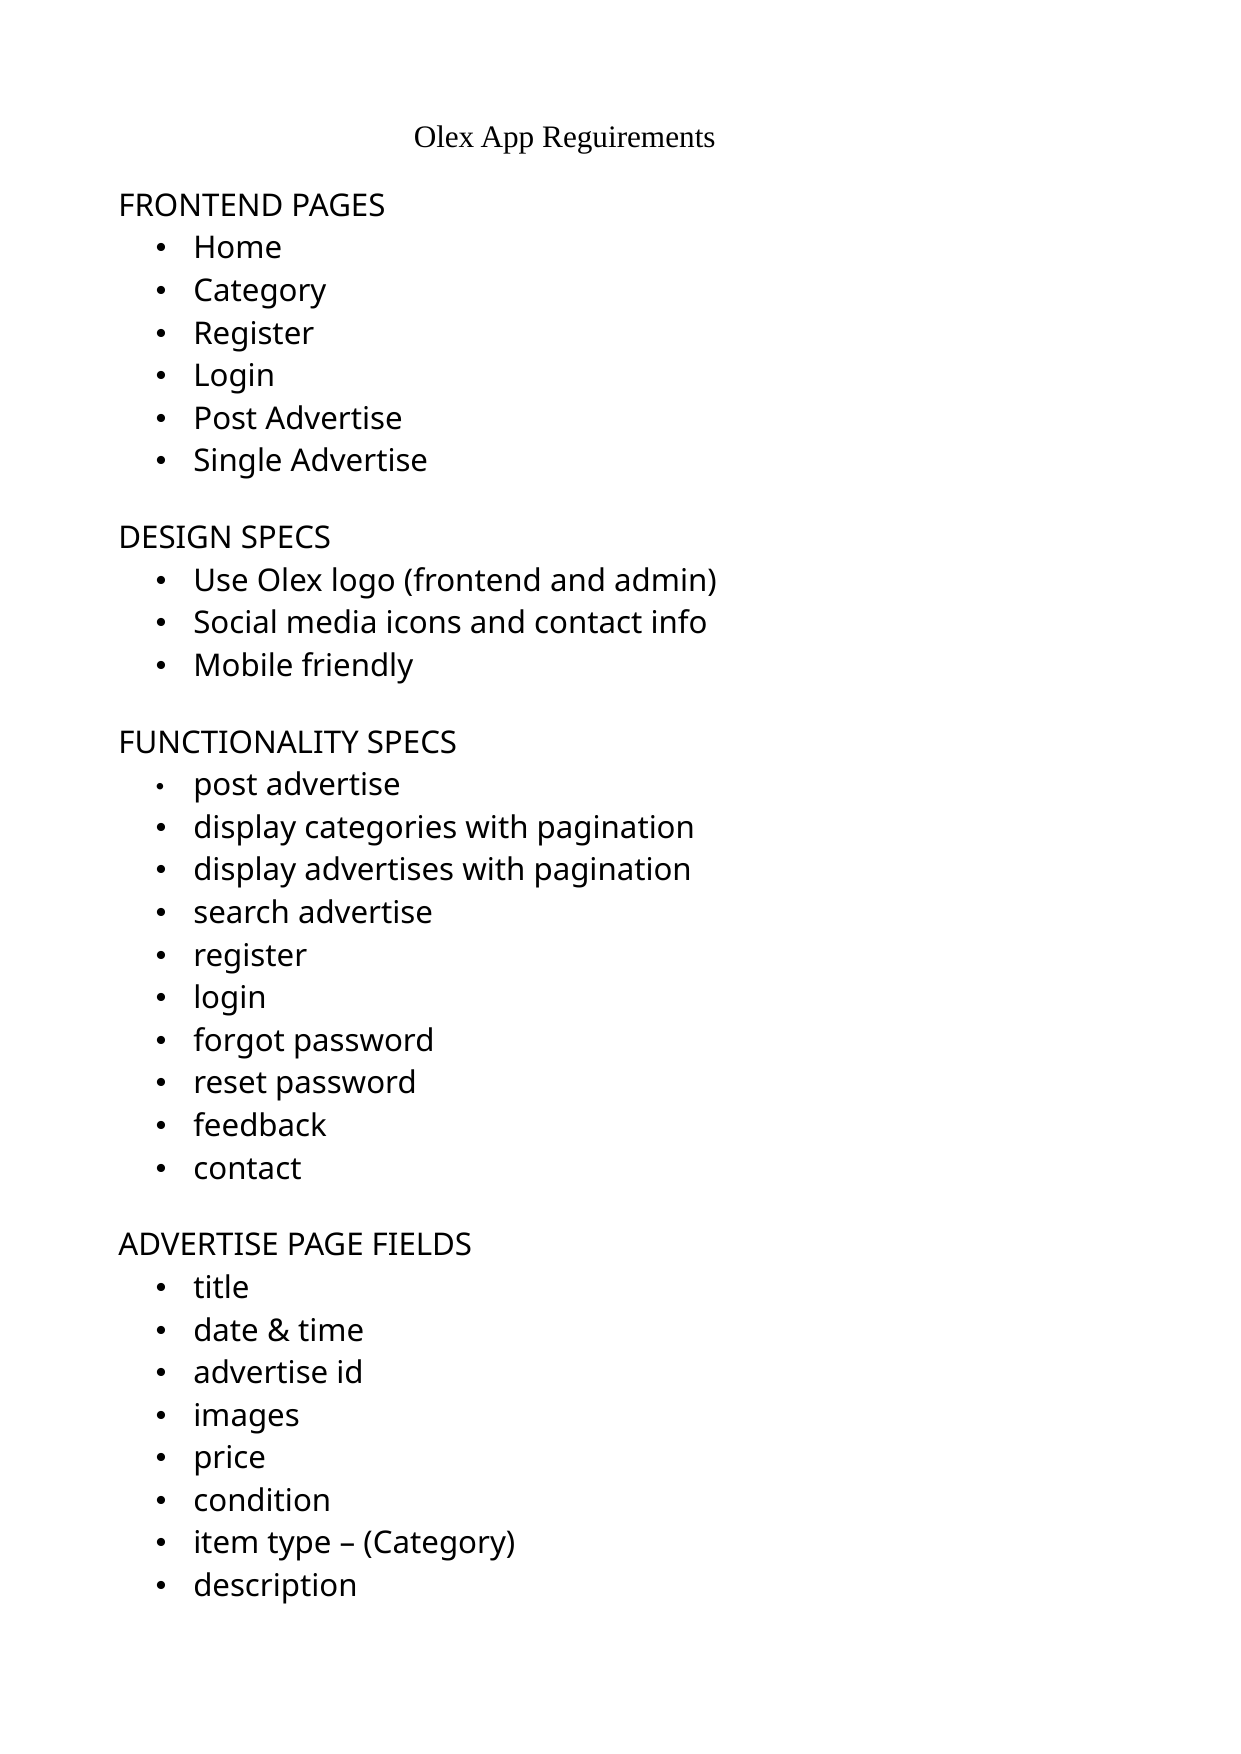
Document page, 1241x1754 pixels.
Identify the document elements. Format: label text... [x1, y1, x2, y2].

text ADVERTISE PAGE FIELDS [118, 1222, 1122, 1265]
list Post Advertise [156, 396, 1122, 438]
list Category [156, 268, 1122, 311]
list title [156, 1265, 1122, 1307]
list Social media icons and contact info [156, 600, 1122, 643]
list Login [156, 353, 1122, 396]
list register [156, 933, 1122, 975]
list description [156, 1563, 1122, 1606]
list Use Olex logo (frontend and admin) [156, 558, 1122, 600]
list post advertise [156, 762, 1122, 805]
list login [156, 975, 1122, 1018]
list Home [156, 225, 1122, 268]
text Olex App Reguirements [118, 118, 1122, 154]
list price [156, 1435, 1122, 1478]
list item type – (Category) [156, 1521, 1122, 1563]
list reset password [156, 1060, 1122, 1103]
text FUNCTIONALITY SPECS [118, 719, 1122, 762]
list contact [156, 1146, 1122, 1188]
list Single Advertise [156, 438, 1122, 481]
list search advertise [156, 890, 1122, 933]
list feedback [156, 1103, 1122, 1146]
list advertise id [156, 1350, 1122, 1393]
list date & time [156, 1307, 1122, 1350]
list images [156, 1393, 1122, 1435]
text DESIGN SPECS [118, 515, 1122, 558]
list Register [156, 311, 1122, 353]
text FRONTEND PAGES [118, 183, 1122, 225]
list condition [156, 1478, 1122, 1521]
list display categories with pagination [156, 805, 1122, 847]
list forgot password [156, 1018, 1122, 1060]
list display advertises with pagination [156, 847, 1122, 890]
list Mobile friendly [156, 643, 1122, 686]
